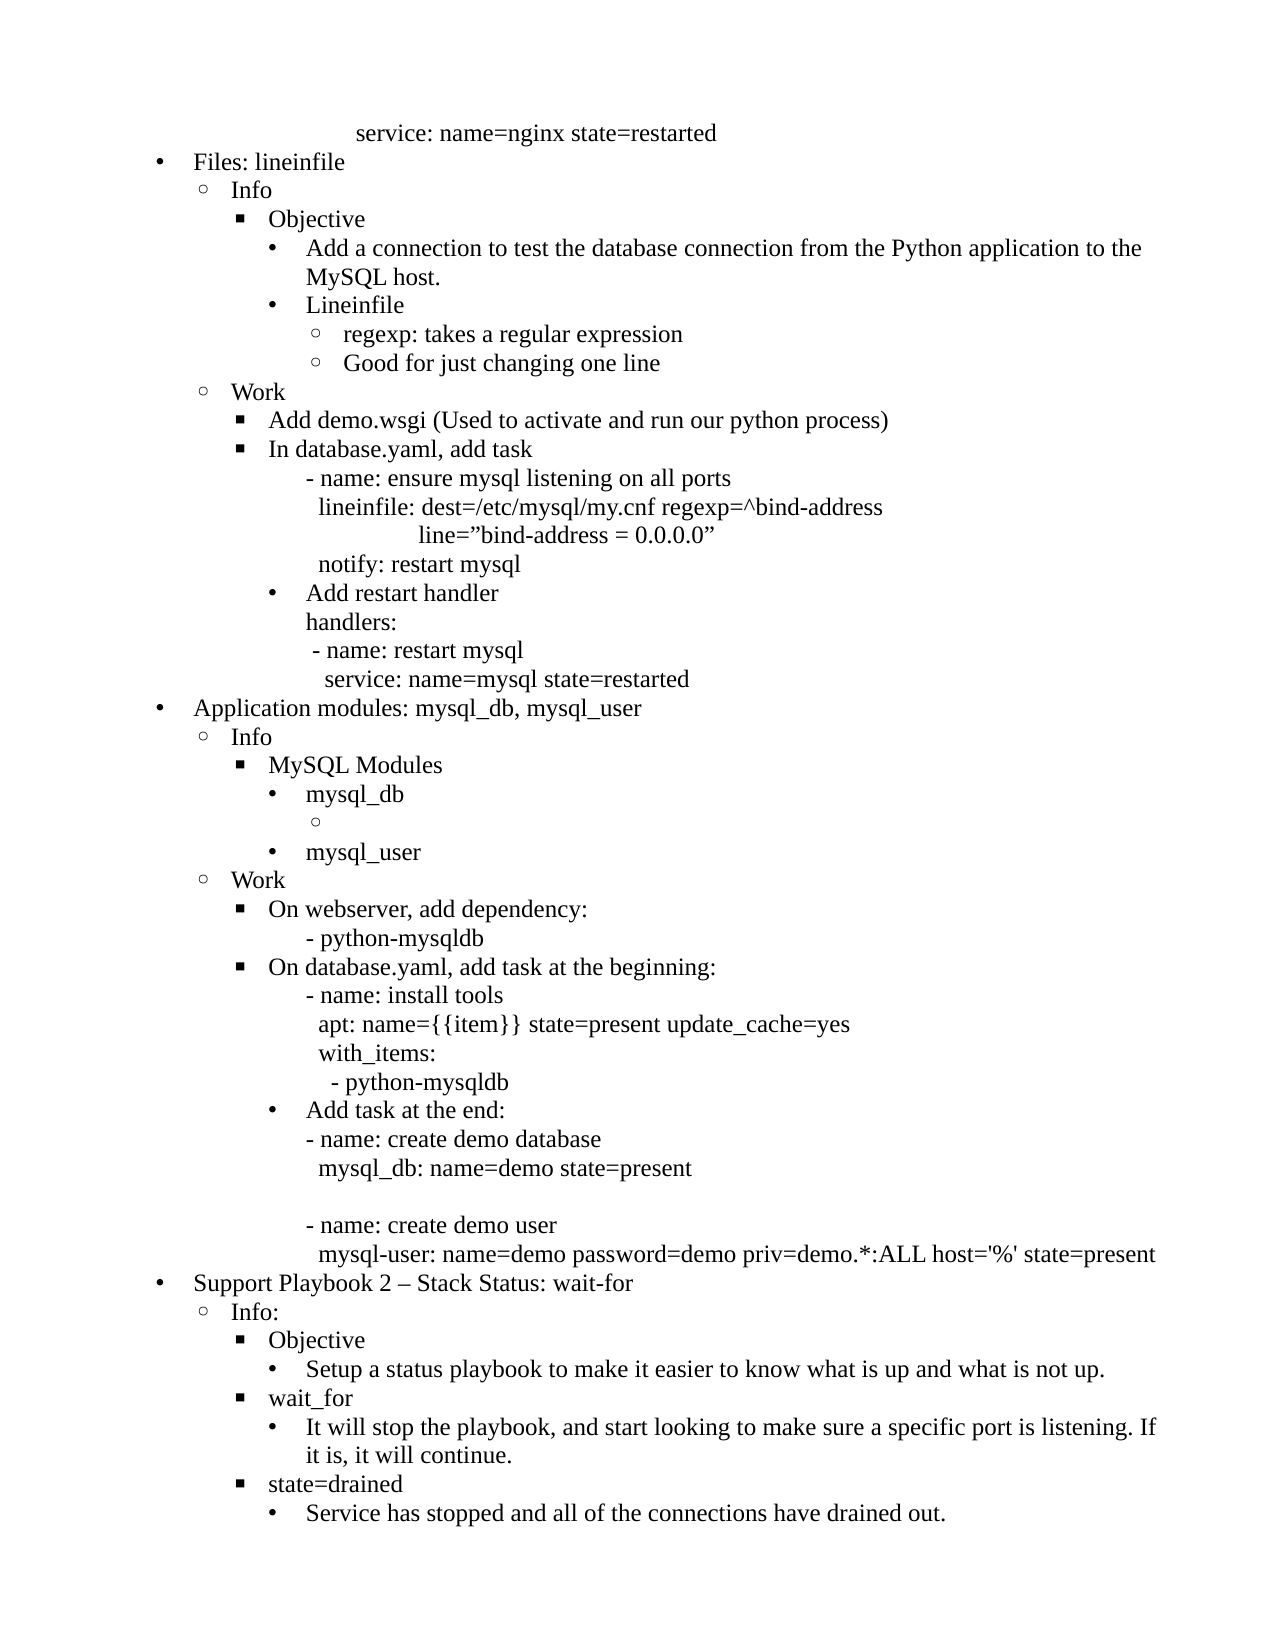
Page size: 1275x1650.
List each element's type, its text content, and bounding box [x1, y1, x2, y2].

list - name: restart mysql [268, 636, 1157, 664]
list mysql-user: name=demo password=demo priv=demo.*:ALL host='%' state=present [268, 1239, 1157, 1268]
list - python-mysqldb [268, 1067, 1157, 1096]
list In database.yaml, add task [231, 434, 1157, 463]
list lineinfile: dest=/etc/mysql/my.cnf regexp=^bind-address [268, 492, 1157, 521]
list Info [193, 722, 1157, 751]
list regexp: takes a regular expression [306, 319, 1157, 348]
list Files: lineinfile [156, 147, 1157, 176]
list Add demo.wsgi (Used to activate and run our python process) [231, 406, 1157, 434]
list state=drained [231, 1469, 1157, 1498]
list line=”bind-address = 0.0.0.0” [268, 521, 1157, 549]
list Objective [231, 204, 1157, 233]
list - name: ensure mysql listening on all ports [268, 463, 1157, 492]
list - python-mysqldb [268, 923, 1157, 952]
list - name: install tools [268, 981, 1157, 1009]
list service: name=mysql state=restarted [268, 664, 1157, 693]
list mysql_db [268, 779, 1157, 808]
list wait_for [231, 1383, 1157, 1412]
list Service has stopped and all of the connections have drained out. [268, 1498, 1157, 1527]
list Add task at the end: [268, 1096, 1157, 1124]
list Work [193, 377, 1157, 406]
list Info [193, 176, 1157, 204]
list Lineinfile [268, 291, 1157, 319]
list handlers: [268, 607, 1157, 636]
list On webserver, add dependency: [231, 894, 1157, 923]
list Application modules: mysql_db, mysql_user [156, 693, 1157, 722]
list Objective [231, 1326, 1157, 1354]
list - name: create demo database [268, 1124, 1157, 1153]
list mysql_user [268, 837, 1157, 866]
list Add a connection to test the database connection from the Python application to the MySQL host. [268, 233, 1157, 291]
list Info: [193, 1297, 1157, 1326]
list notify: restart mysql [268, 549, 1157, 578]
list - name: create demo user [268, 1211, 1157, 1239]
list mysql_db: name=demo state=present [268, 1153, 1157, 1182]
list It will stop the playbook, and start looking to make sure a specific port is listening. If it is, it will continue. [268, 1412, 1157, 1469]
list Setup a status playbook to make it easier to know what is up and what is not up. [268, 1354, 1157, 1383]
list with_items: [268, 1038, 1157, 1067]
list On database.yaml, add task at the beginning: [231, 952, 1157, 981]
list Good for just changing one line [306, 348, 1157, 377]
list service: name=nginx state=restarted [306, 118, 1157, 147]
list Add restart handler [268, 578, 1157, 607]
list Work [193, 866, 1157, 894]
list Support Playbook 2 – Stack Status: wait-for [156, 1268, 1157, 1297]
list MySQL Modules [231, 751, 1157, 779]
list apt: name={{item}} state=present update_cache=yes [268, 1009, 1157, 1038]
